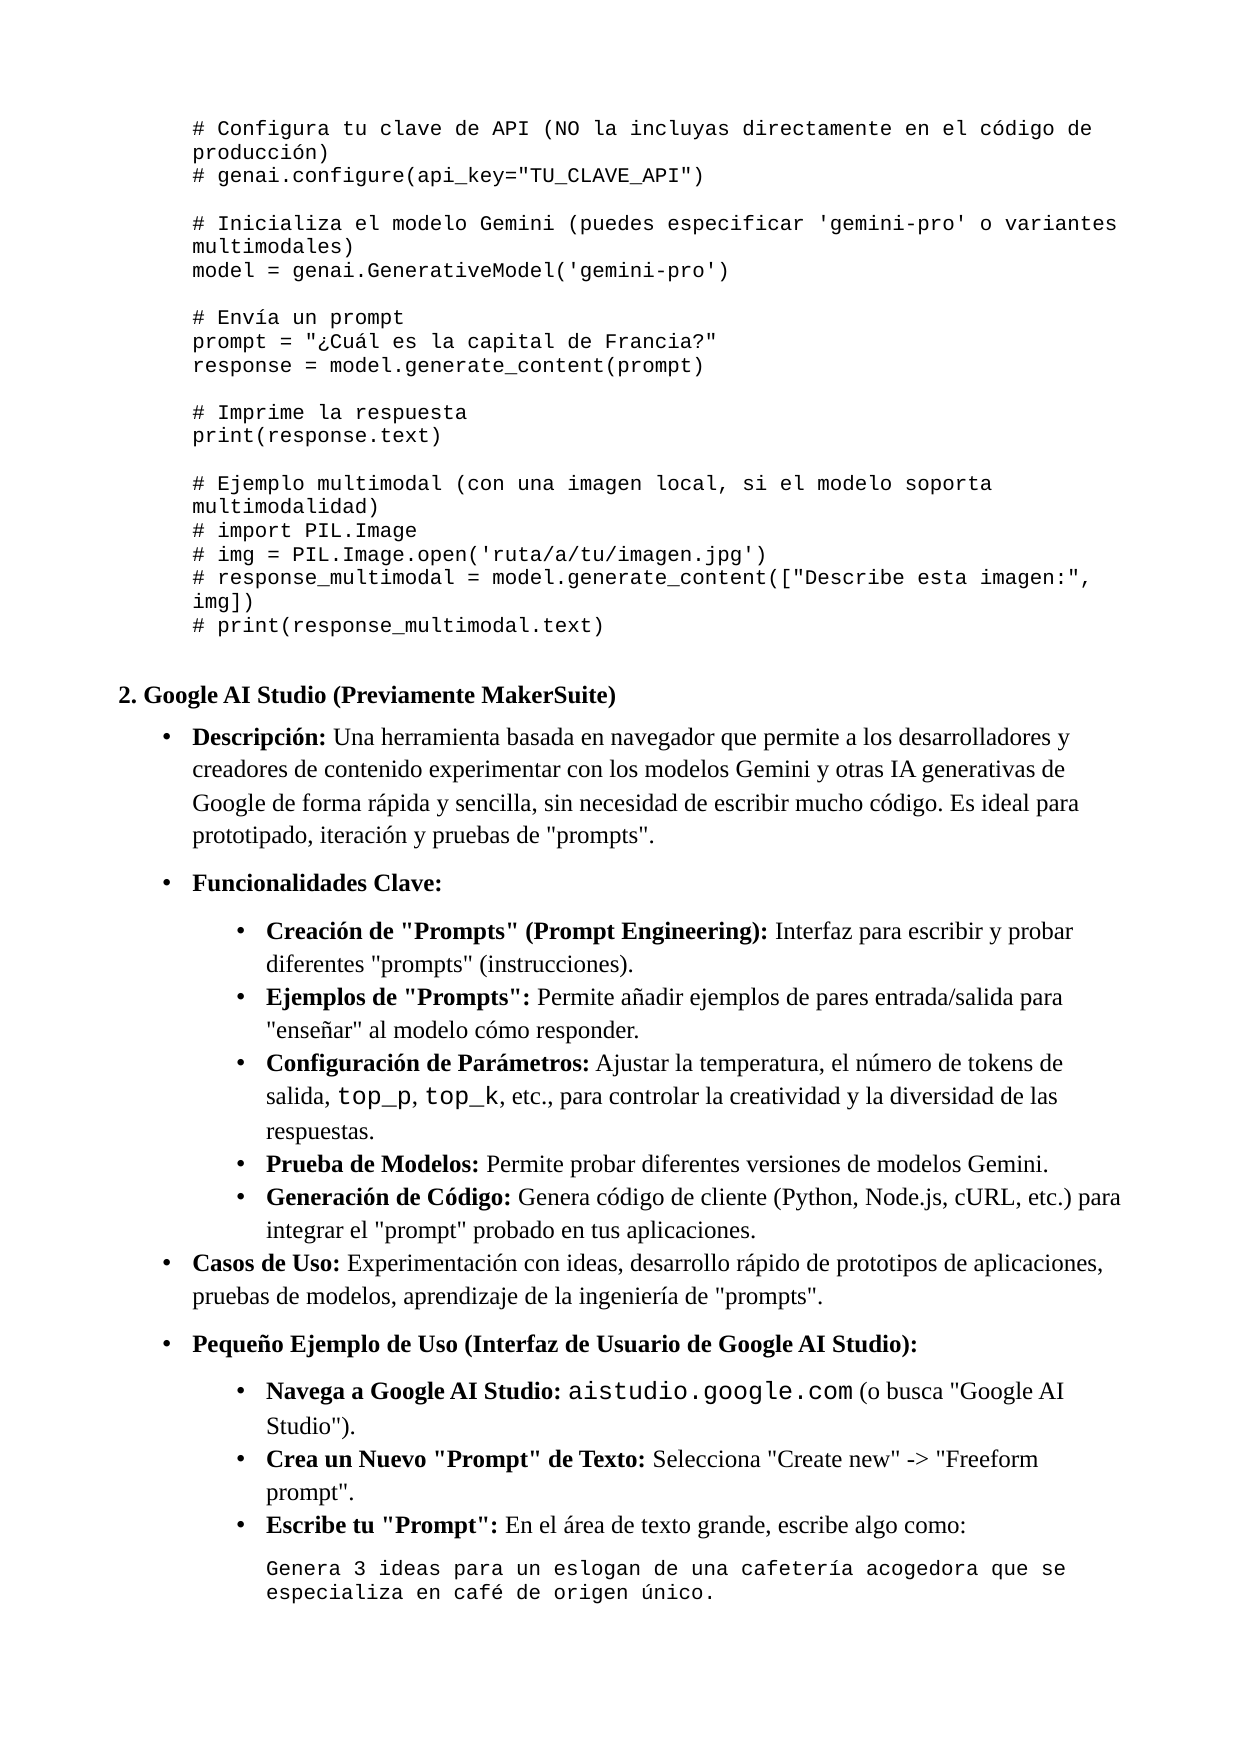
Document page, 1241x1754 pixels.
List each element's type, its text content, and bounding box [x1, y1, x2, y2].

list Genera 3 ideas para un eslogan de una cafetería acogedora que se especializa en café de origen único. [236, 1558, 1122, 1605]
list Configuración de Parámetros: Ajustar la temperatura, el número de tokens de salida, top_p, top_k, etc., para controlar la creatividad y la diversidad de las respuestas. [236, 1048, 1122, 1145]
list # Imprime la respuesta [162, 402, 1122, 426]
list # Configura tu clave de API (NO la incluyas directamente en el código de producción) [162, 118, 1122, 165]
list Prueba de Modelos: Permite probar diferentes versiones de modelos Gemini. [236, 1149, 1122, 1178]
list # img = PIL.Image.open('ruta/a/tu/imagen.jpg') [162, 544, 1122, 567]
list Funcionalidades Clave: [162, 868, 1122, 897]
list print(response.text) [162, 426, 1122, 449]
list Ejemplos de "Prompts": Permite añadir ejemplos de pares entrada/salida para "enseñar" al modelo cómo responder. [236, 982, 1122, 1044]
list # print(response_multimodal.text) [162, 615, 1122, 638]
list # genai.configure(api_key="TU_CLAVE_API") [162, 165, 1122, 189]
list # Envía un prompt [162, 307, 1122, 331]
list # Ejemplo multimodal (con una imagen local, si el modelo soporta multimodalidad) [162, 473, 1122, 520]
list # import PIL.Image [162, 520, 1122, 544]
list Creación de "Prompts" (Prompt Engineering): Interfaz para escribir y probar diferentes "prompts" (instrucciones). [236, 916, 1122, 978]
list Pequeño Ejemplo de Uso (Interfaz de Usuario de Google AI Studio): [162, 1329, 1122, 1357]
list Escribe tu "Prompt": En el área de texto grande, escribe algo como: [236, 1511, 1122, 1539]
list Crea un Nuevo "Prompt" de Texto: Selecciona "Create new" -> "Freeform prompt". [236, 1444, 1122, 1506]
list prompt = "¿Cuál es la capital de Francia?" [162, 331, 1122, 354]
list # Inicializa el modelo Gemini (puedes especificar 'gemini-pro' o variantes multimodales) [162, 213, 1122, 260]
list model = genai.GenerativeModel('gemini-pro') [162, 260, 1122, 284]
list Descripción: Una herramienta basada en navegador que permite a los desarrolladores y creadores de contenido experimentar con los modelos Gemini y otras IA generativas de Google de forma rápida y sencilla, sin necesidad de escribir mucho código. Es ideal para prototipado, iteración y pruebas de "prompts". [162, 722, 1122, 849]
list Navega a Google AI Studio: aistudio.google.com (o busca "Google AI Studio"). [236, 1376, 1122, 1440]
list response = model.generate_content(prompt) [162, 354, 1122, 378]
list Generación de Código: Genera código de cliente (Python, Node.js, cURL, etc.) para integrar el "prompt" probado en tus aplicaciones. [236, 1182, 1122, 1244]
list # response_multimodal = model.generate_content(["Describe esta imagen:", img]) [162, 567, 1122, 615]
list Casos de Uso: Experimentación con ideas, desarrollo rápido de prototipos de aplicaciones, pruebas de modelos, aprendizaje de la ingeniería de "prompts". [162, 1248, 1122, 1310]
subtitle 2. Google AI Studio (Previamente MakerSuite) [118, 680, 1122, 709]
